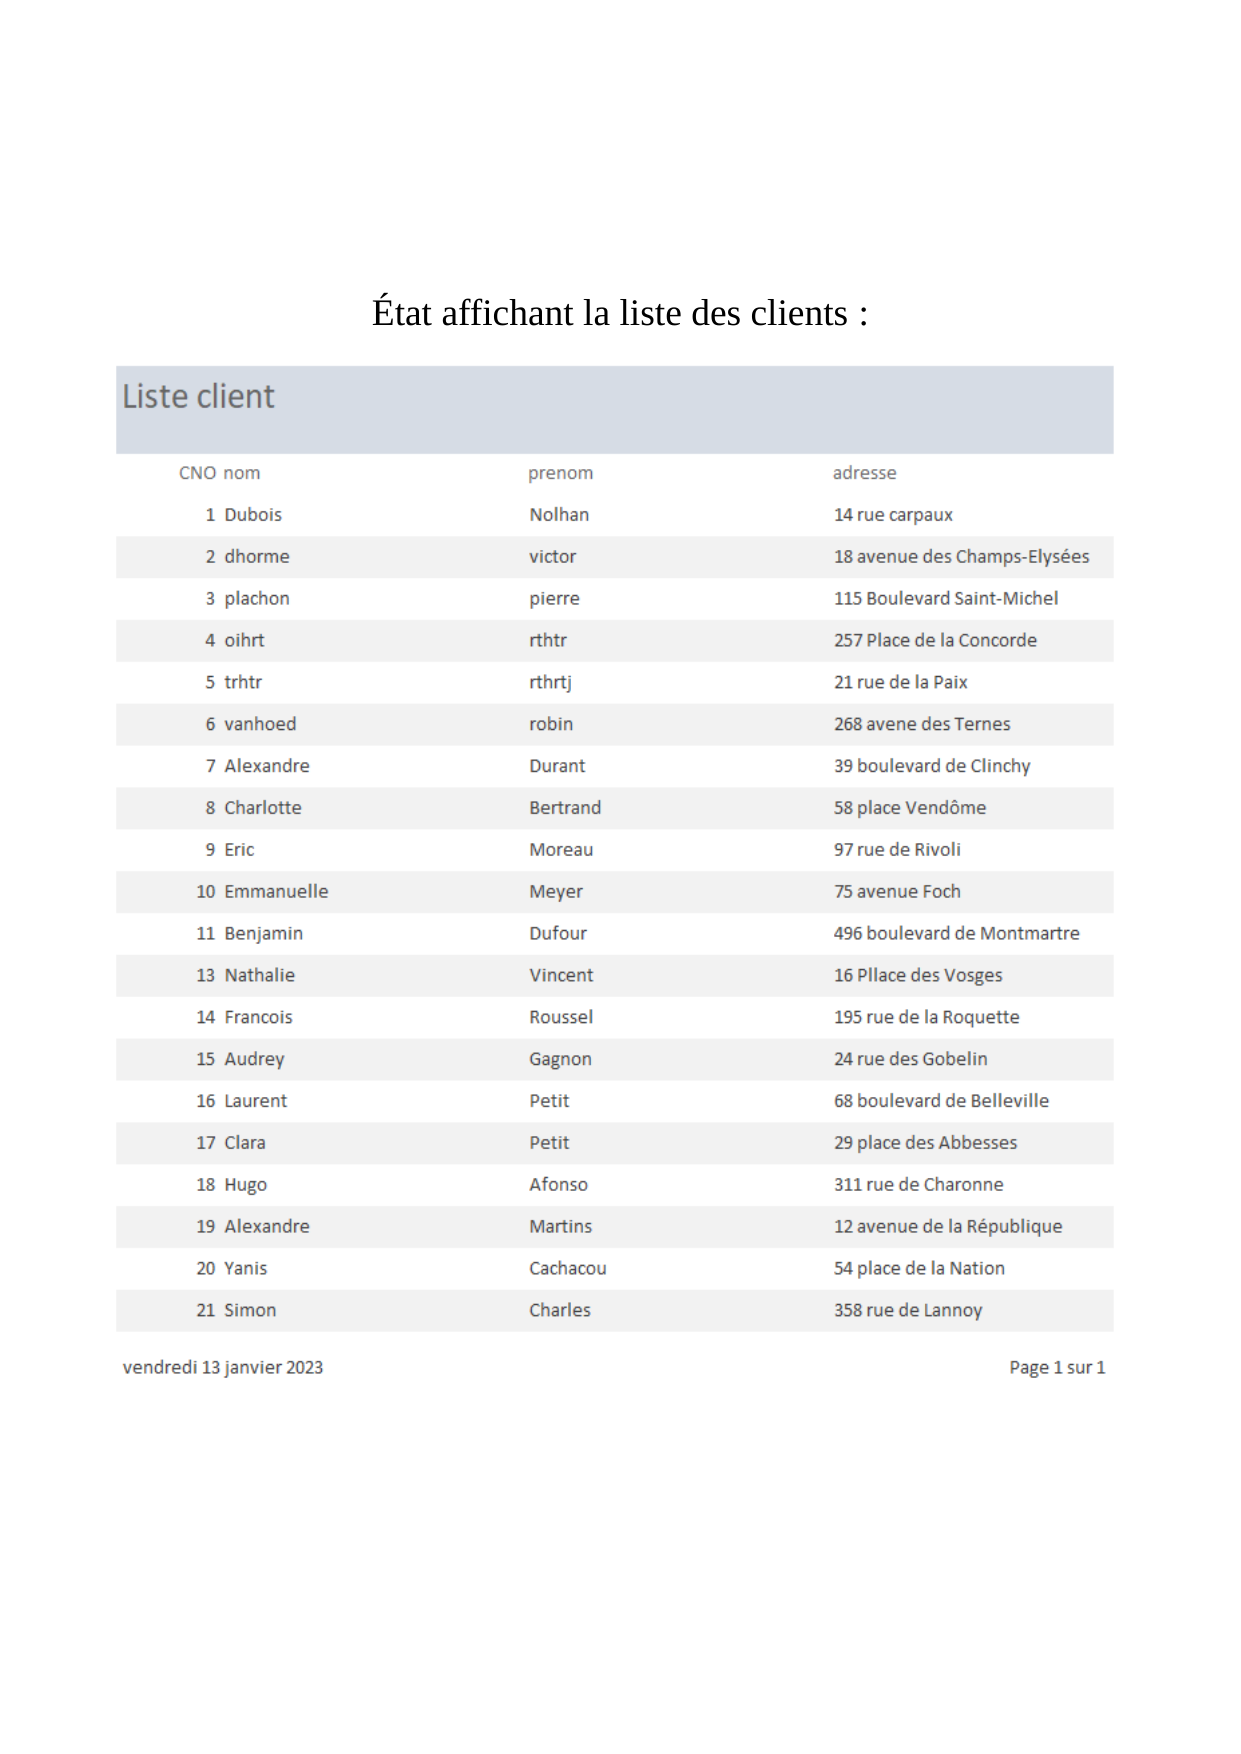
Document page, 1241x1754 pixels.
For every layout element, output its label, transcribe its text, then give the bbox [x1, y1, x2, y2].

picture [107, 362, 1133, 1424]
text État affichant la liste des clients : [118, 291, 1122, 334]
